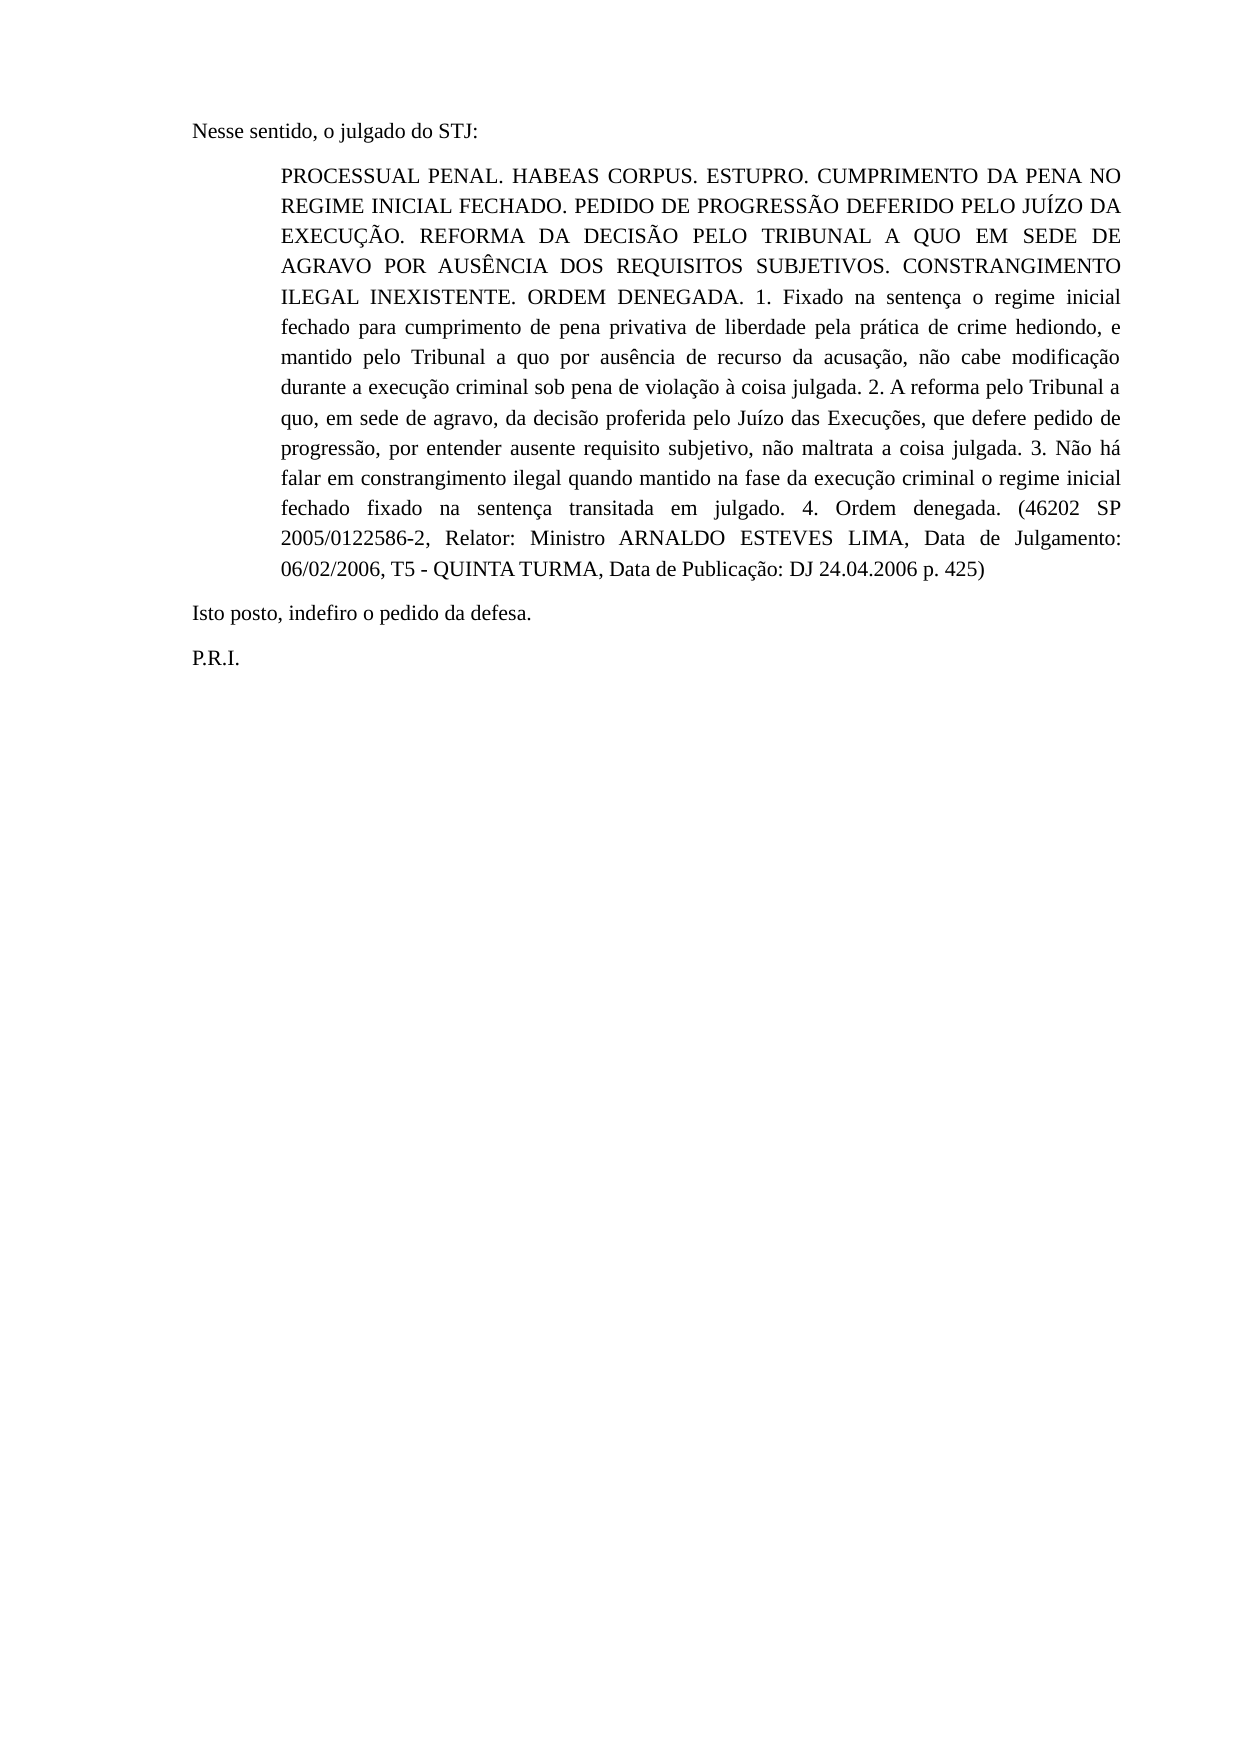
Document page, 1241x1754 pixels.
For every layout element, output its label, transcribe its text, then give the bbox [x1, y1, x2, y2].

text Nesse sentido, o julgado do STJ: [118, 118, 1122, 143]
text PROCESSUAL PENAL. HABEAS CORPUS. ESTUPRO. CUMPRIMENTO DA PENA NO REGIME INICIAL FECHADO. PEDIDO DE PROGRESSÃO DEFERIDO PELO JUÍZO DA EXECUÇÃO. REFORMA DA DECISÃO PELO TRIBUNAL A QUO EM SEDE DE AGRAVO POR AUSÊNCIA DOS REQUISITOS SUBJETIVOS. CONSTRANGIMENTO ILEGAL INEXISTENTE. ORDEM DENEGADA. 1. Fixado na sentença o regime inicial fechado para cumprimento de pena privativa de liberdade pela prática de crime hediondo, e mantido pelo Tribunal a quo por ausência de recurso da acusação, não cabe modificação durante a execução criminal sob pena de violação à coisa julgada. 2. A reforma pelo Tribunal a quo, em sede de agravo, da decisão proferida pelo Juízo das Execuções, que defere pedido de progressão, por entender ausente requisito subjetivo, não maltrata a coisa julgada. 3. Não há falar em constrangimento ilegal quando mantido na fase da execução criminal o regime inicial fechado fixado na sentença transitada em julgado. 4. Ordem denegada. (46202 SP 2005/0122586-2, Relator: Ministro ARNALDO ESTEVES LIMA, Data de Julgamento: 06/02/2006, T5 - QUINTA TURMA, Data de Publicação: DJ 24.04.2006 p. 425) [281, 163, 1122, 581]
text Isto posto, indefiro o pedido da defesa. [118, 600, 1122, 626]
text P.R.I. [118, 645, 1122, 670]
